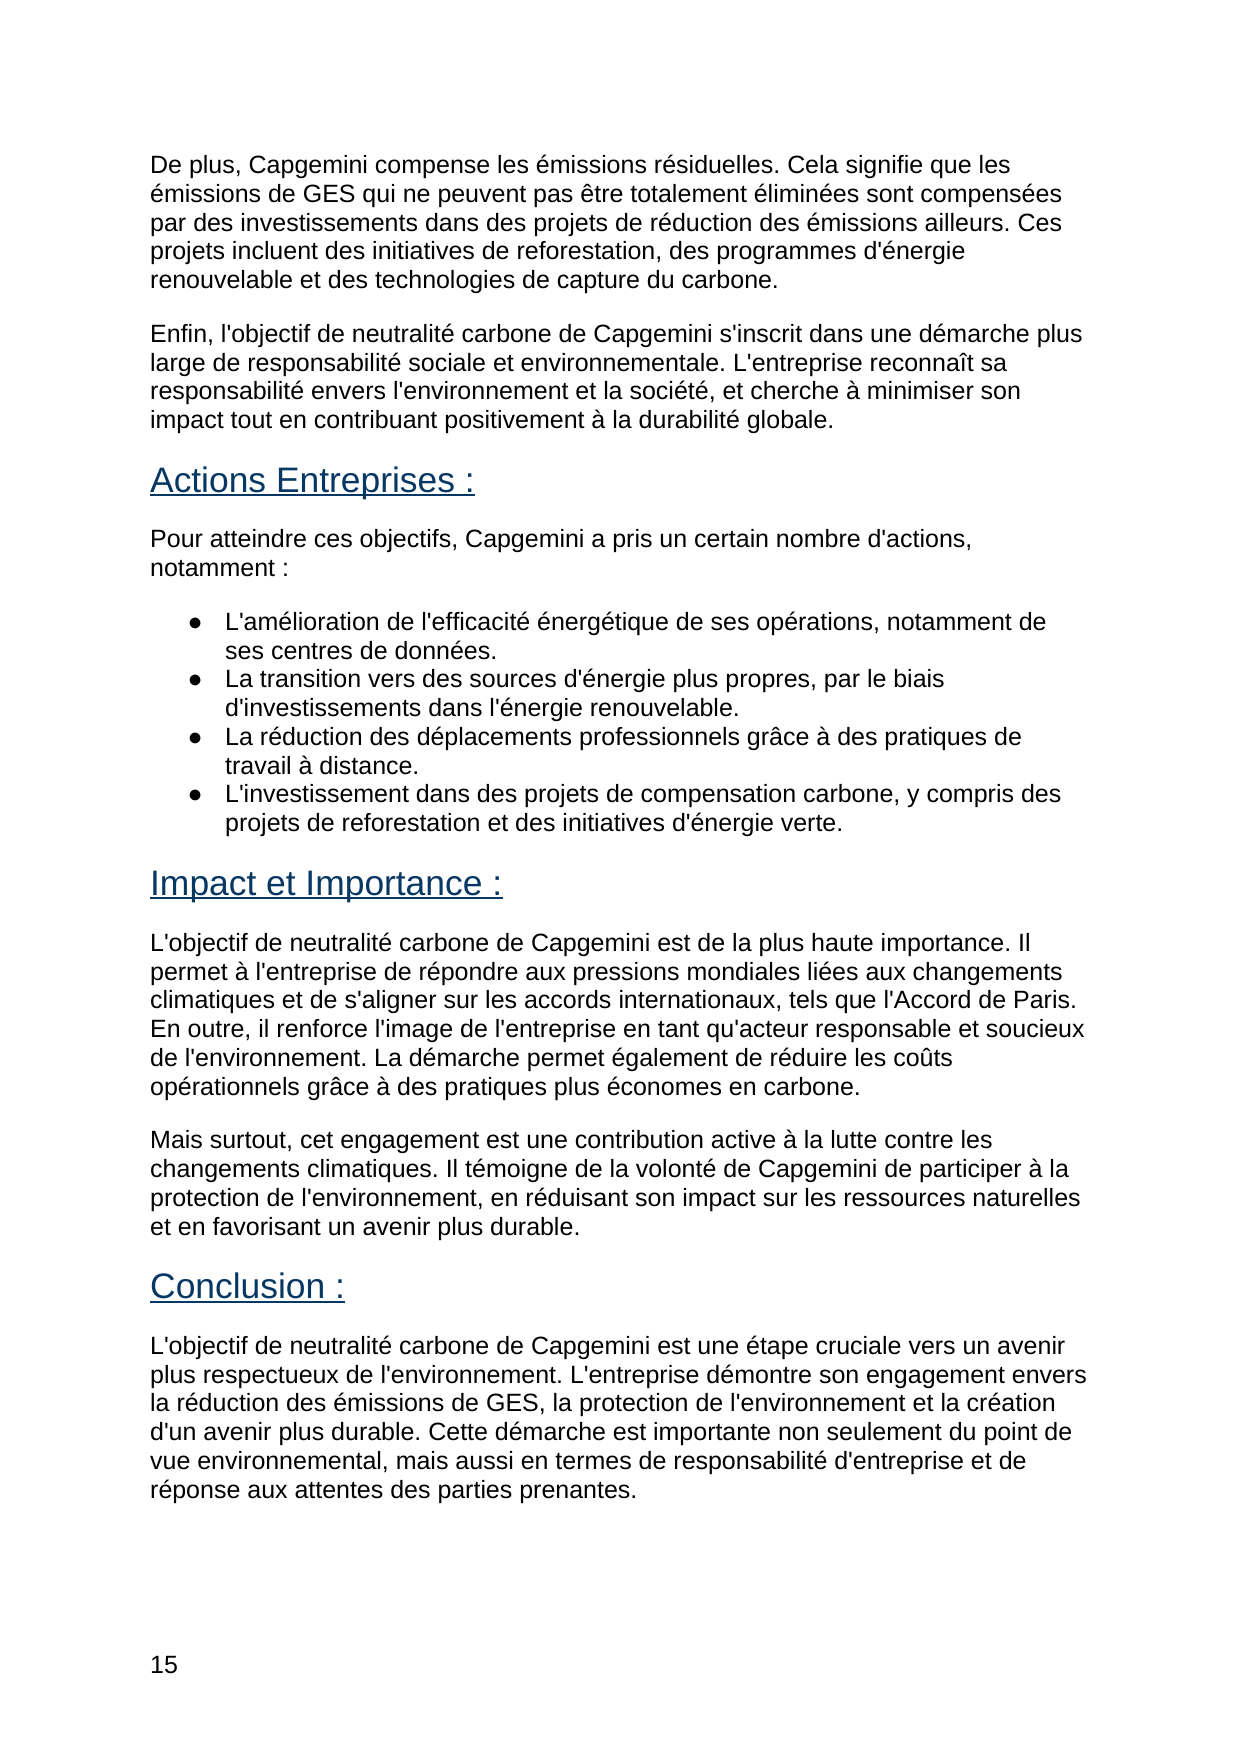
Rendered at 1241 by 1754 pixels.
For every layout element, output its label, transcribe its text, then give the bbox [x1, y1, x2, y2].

text L'objectif de neutralité carbone de Capgemini est une étape cruciale vers un avenir plus respectueux de l'environnement. L'entreprise démontre son engagement envers la réduction des émissions de GES, la protection de l'environnement et la création d'un avenir plus durable. Cette démarche est importante non seulement du point de vue environnemental, mais aussi en termes de responsabilité d'entreprise et de réponse aux attentes des parties prenantes. [150, 1331, 1090, 1503]
subtitle Actions Entreprises : [150, 459, 1090, 499]
list L'amélioration de l'efficacité énergétique de ses opérations, notamment de ses centres de données. [187, 607, 1090, 664]
text Enfin, l'objectif de neutralité carbone de Capgemini s'inscrit dans une démarche plus large de responsabilité sociale et environnementale. L'entreprise reconnaît sa responsabilité envers l'environnement et la société, et cherche à minimiser son impact tout en contribuant positivement à la durabilité globale. [150, 319, 1090, 434]
list L'investissement dans des projets de compensation carbone, y compris des projets de reforestation et des initiatives d'énergie verte. [187, 779, 1090, 837]
list La transition vers des sources d'énergie plus propres, par le biais d'investissements dans l'énergie renouvelable. [187, 664, 1090, 722]
text Mais surtout, cet engagement est une contribution active à la lutte contre les changements climatiques. Il témoigne de la volonté de Capgemini de participer à la protection de l'environnement, en réduisant son impact sur les ressources naturelles et en favorisant un avenir plus durable. [150, 1125, 1090, 1240]
text L'objectif de neutralité carbone de Capgemini est de la plus haute importance. Il permet à l'entreprise de répondre aux pressions mondiales liées aux changements climatiques et de s'aligner sur les accords internationaux, tels que l'Accord de Paris. En outre, il renforce l'image de l'entreprise en tant qu'acteur responsable et soucieux de l'environnement. La démarche permet également de réduire les coûts opérationnels grâce à des pratiques plus économes en carbone. [150, 928, 1090, 1100]
text De plus, Capgemini compense les émissions résiduelles. Cela signifie que les émissions de GES qui ne peuvent pas être totalement éliminées sont compensées par des investissements dans des projets de réduction des émissions ailleurs. Ces projets incluent des initiatives de reforestation, des programmes d'énergie renouvelable et des technologies de capture du carbone. [150, 150, 1090, 294]
text Pour atteindre ces objectifs, Capgemini a pris un certain nombre d'actions, notamment : [150, 524, 1090, 582]
subtitle Conclusion : [150, 1265, 1090, 1306]
list La réduction des déplacements professionnels grâce à des pratiques de travail à distance. [187, 722, 1090, 779]
subtitle Impact et Importance : [150, 862, 1090, 903]
